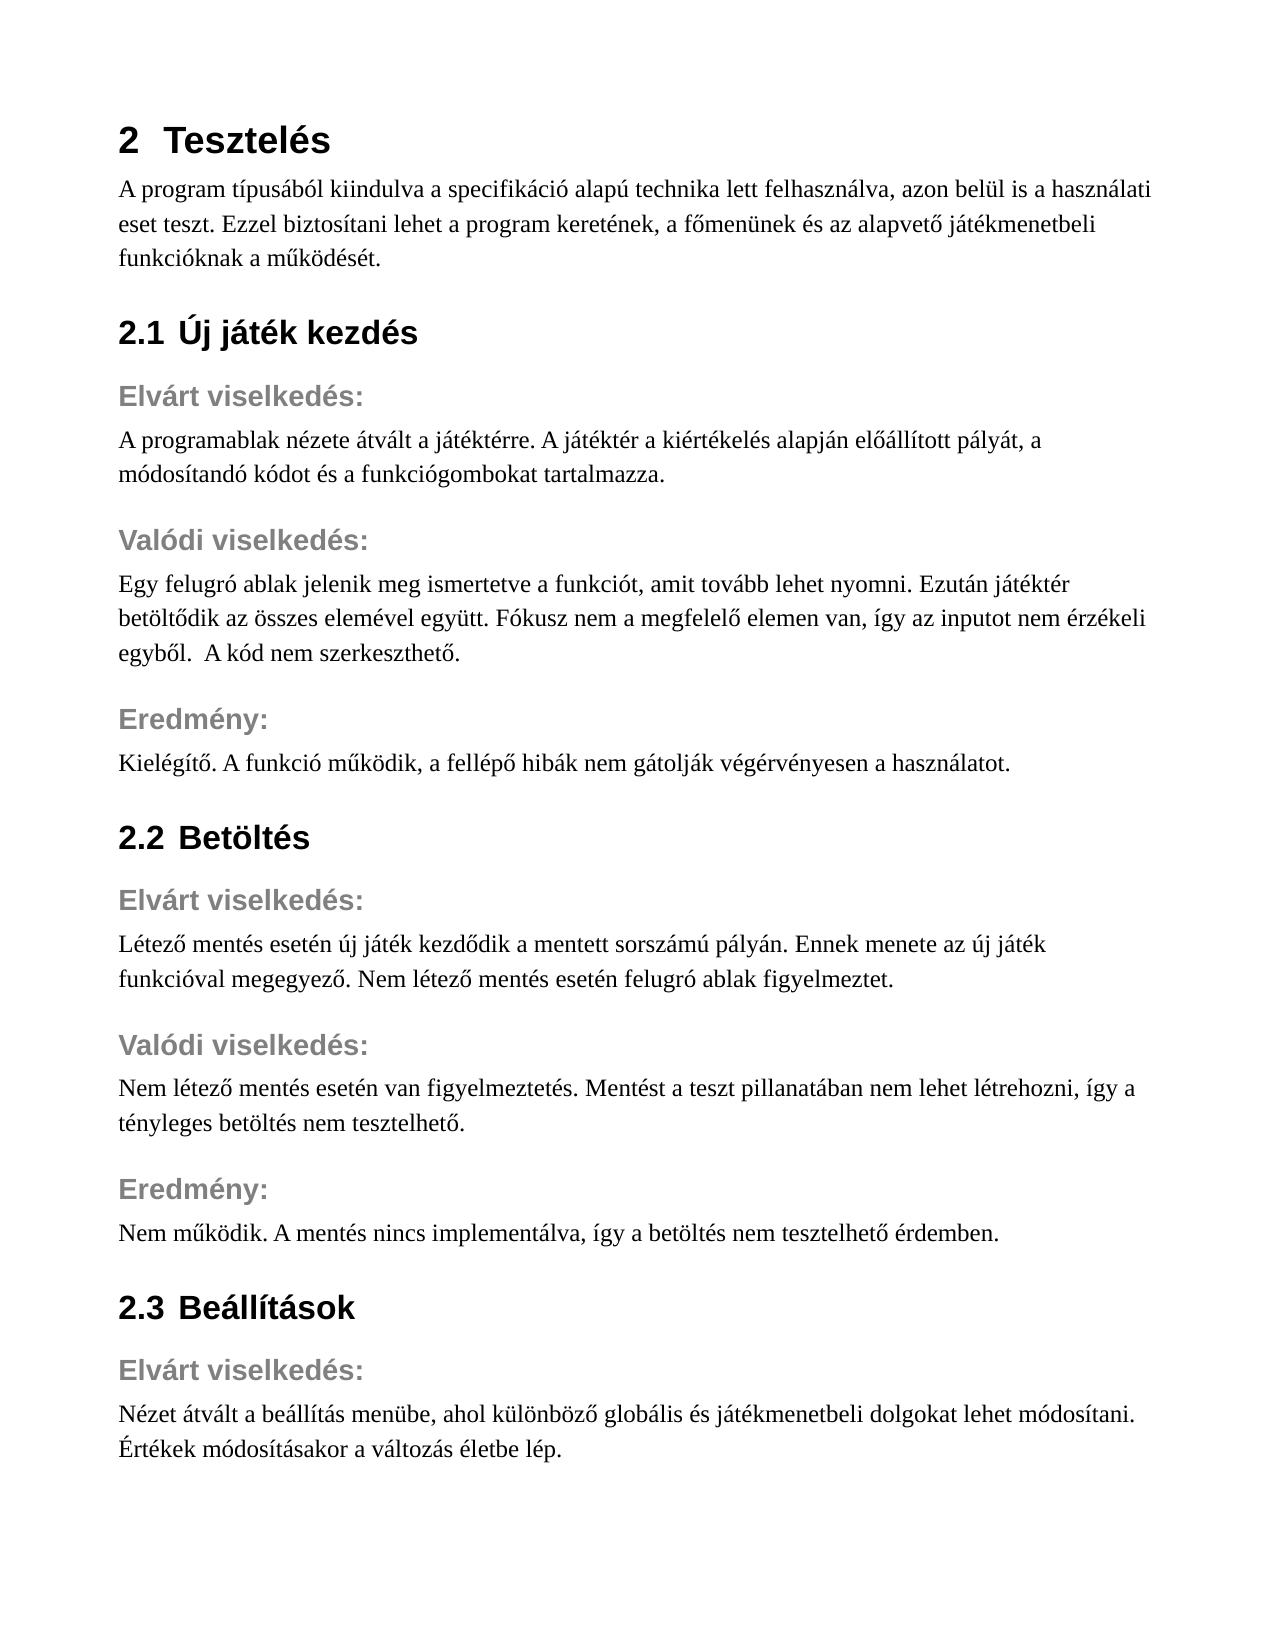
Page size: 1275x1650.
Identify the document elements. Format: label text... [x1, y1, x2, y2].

text Egy felugró ablak jelenik meg ismertetve a funkciót, amit tovább lehet nyomni. Ezután játéktér betöltődik az összes elemével együtt. Fókusz nem a megfelelő elemen van, így az inputot nem érzékeli egyből. A kód nem szerkeszthető. [118, 569, 1157, 667]
text Kielégítő. A funkció működik, a fellépő hibák nem gátolják végérvényesen a használatot. [118, 748, 1157, 776]
text Nem létező mentés esetén van figyelmeztetés. Mentést a teszt pillanatában nem lehet létrehozni, így a tényleges betöltés nem tesztelhető. [118, 1073, 1157, 1137]
subtitle Elvárt viselkedés: [118, 883, 1157, 917]
subtitle Eredmény: [118, 1172, 1157, 1205]
text Nem működik. A mentés nincs implementálva, így a betöltés nem tesztelhető érdemben. [118, 1218, 1157, 1246]
subtitle Elvárt viselkedés: [118, 379, 1157, 412]
subtitle Tesztelés [118, 118, 1157, 162]
text A programablak nézete átvált a játéktérre. A játéktér a kiértékelés alapján előállított pályát, a módosítandó kódot és a funkciógombokat tartalmazza. [118, 425, 1157, 488]
subtitle Elvárt viselkedés: [118, 1353, 1157, 1387]
subtitle Eredmény: [118, 702, 1157, 735]
text Nézet átvált a beállítás menübe, ahol különböző globális és játékmenetbeli dolgokat lehet módosítani. Értékek módosításakor a változás életbe lép. [118, 1399, 1157, 1463]
subtitle Új játék kezdés [118, 313, 1157, 352]
text A program típusából kiindulva a specifikáció alapú technika lett felhasználva, azon belül is a használati eset teszt. Ezzel biztosítani lehet a program keretének, a főmenünek és az alapvető játékmenetbeli funkcióknak a működését. [118, 174, 1157, 272]
subtitle Valódi viselkedés: [118, 1027, 1157, 1061]
subtitle Valódi viselkedés: [118, 523, 1157, 557]
subtitle Beállítások [118, 1288, 1157, 1326]
subtitle Betöltés [118, 818, 1157, 856]
text Létező mentés esetén új játék kezdődik a mentett sorszámú pályán. Ennek menete az új játék funkcióval megegyező. Nem létező mentés esetén felugró ablak figyelmeztet. [118, 929, 1157, 993]
